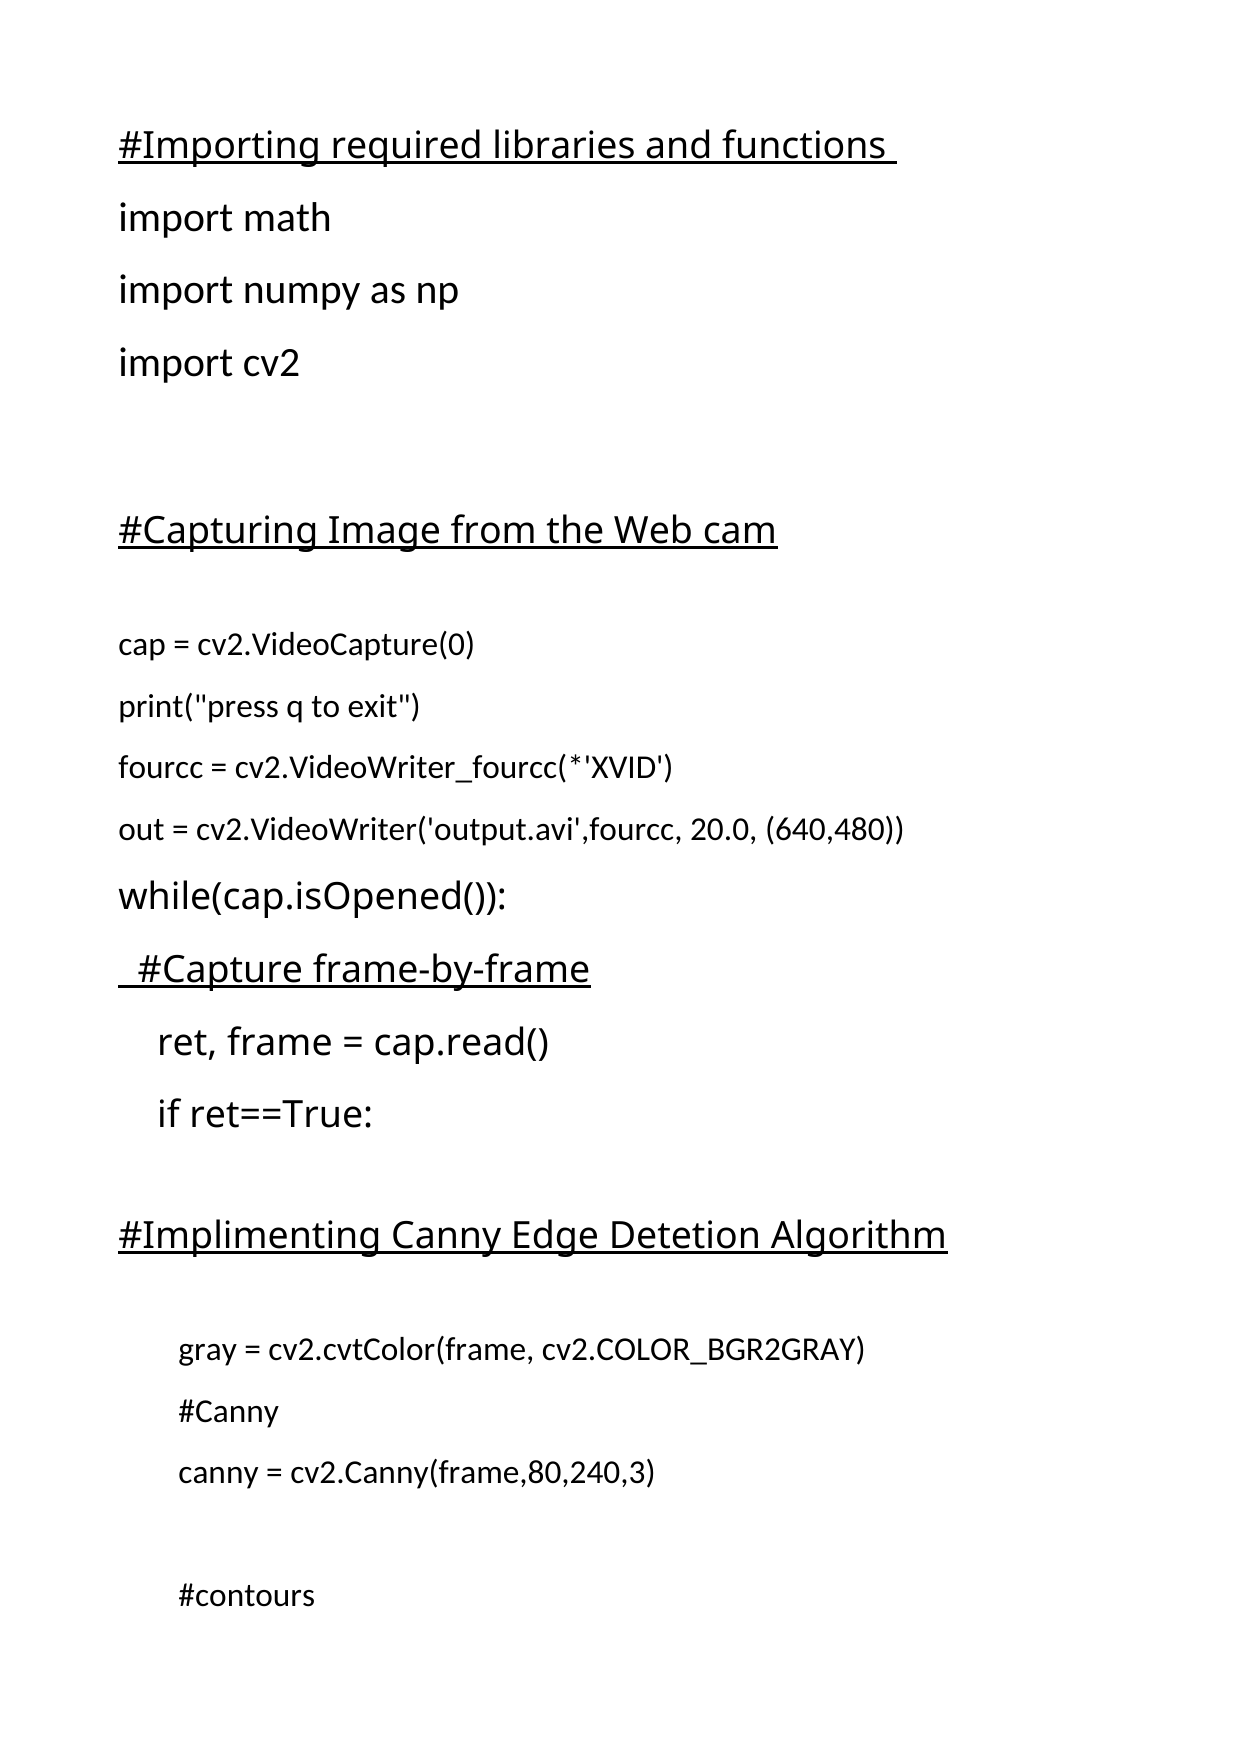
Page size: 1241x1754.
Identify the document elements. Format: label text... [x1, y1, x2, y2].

text #Capturing Image from the Web cam [118, 503, 1122, 554]
text if ret==True: [118, 1088, 1122, 1139]
text out = cv2.VideoWriter('output.avi',fourcc, 20.0, (640,480)) [118, 808, 1122, 848]
text canny = cv2.Canny(frame,80,240,3) [118, 1451, 1122, 1492]
text import math [118, 191, 1122, 242]
text #contours [118, 1574, 1122, 1615]
text import numpy as np [118, 263, 1122, 314]
text print("press q to exit") [118, 685, 1122, 726]
text #Capture frame-by-frame [118, 942, 1122, 993]
text ret, frame = cap.read() [118, 1015, 1122, 1066]
text while(cap.isOpened()): [118, 869, 1122, 920]
text #Canny [118, 1389, 1122, 1430]
text #Implimenting Canny Edge Detetion Algorithm [118, 1208, 1122, 1259]
text #Importing required libraries and functions [118, 118, 1122, 169]
text import cv2 [118, 336, 1122, 387]
text fourcc = cv2.VideoWriter_fourcc(*'XVID') [118, 746, 1122, 787]
text cap = cv2.VideoCapture(0) [118, 623, 1122, 664]
text gray = cv2.cvtColor(frame, cv2.COLOR_BGR2GRAY) [118, 1328, 1122, 1369]
